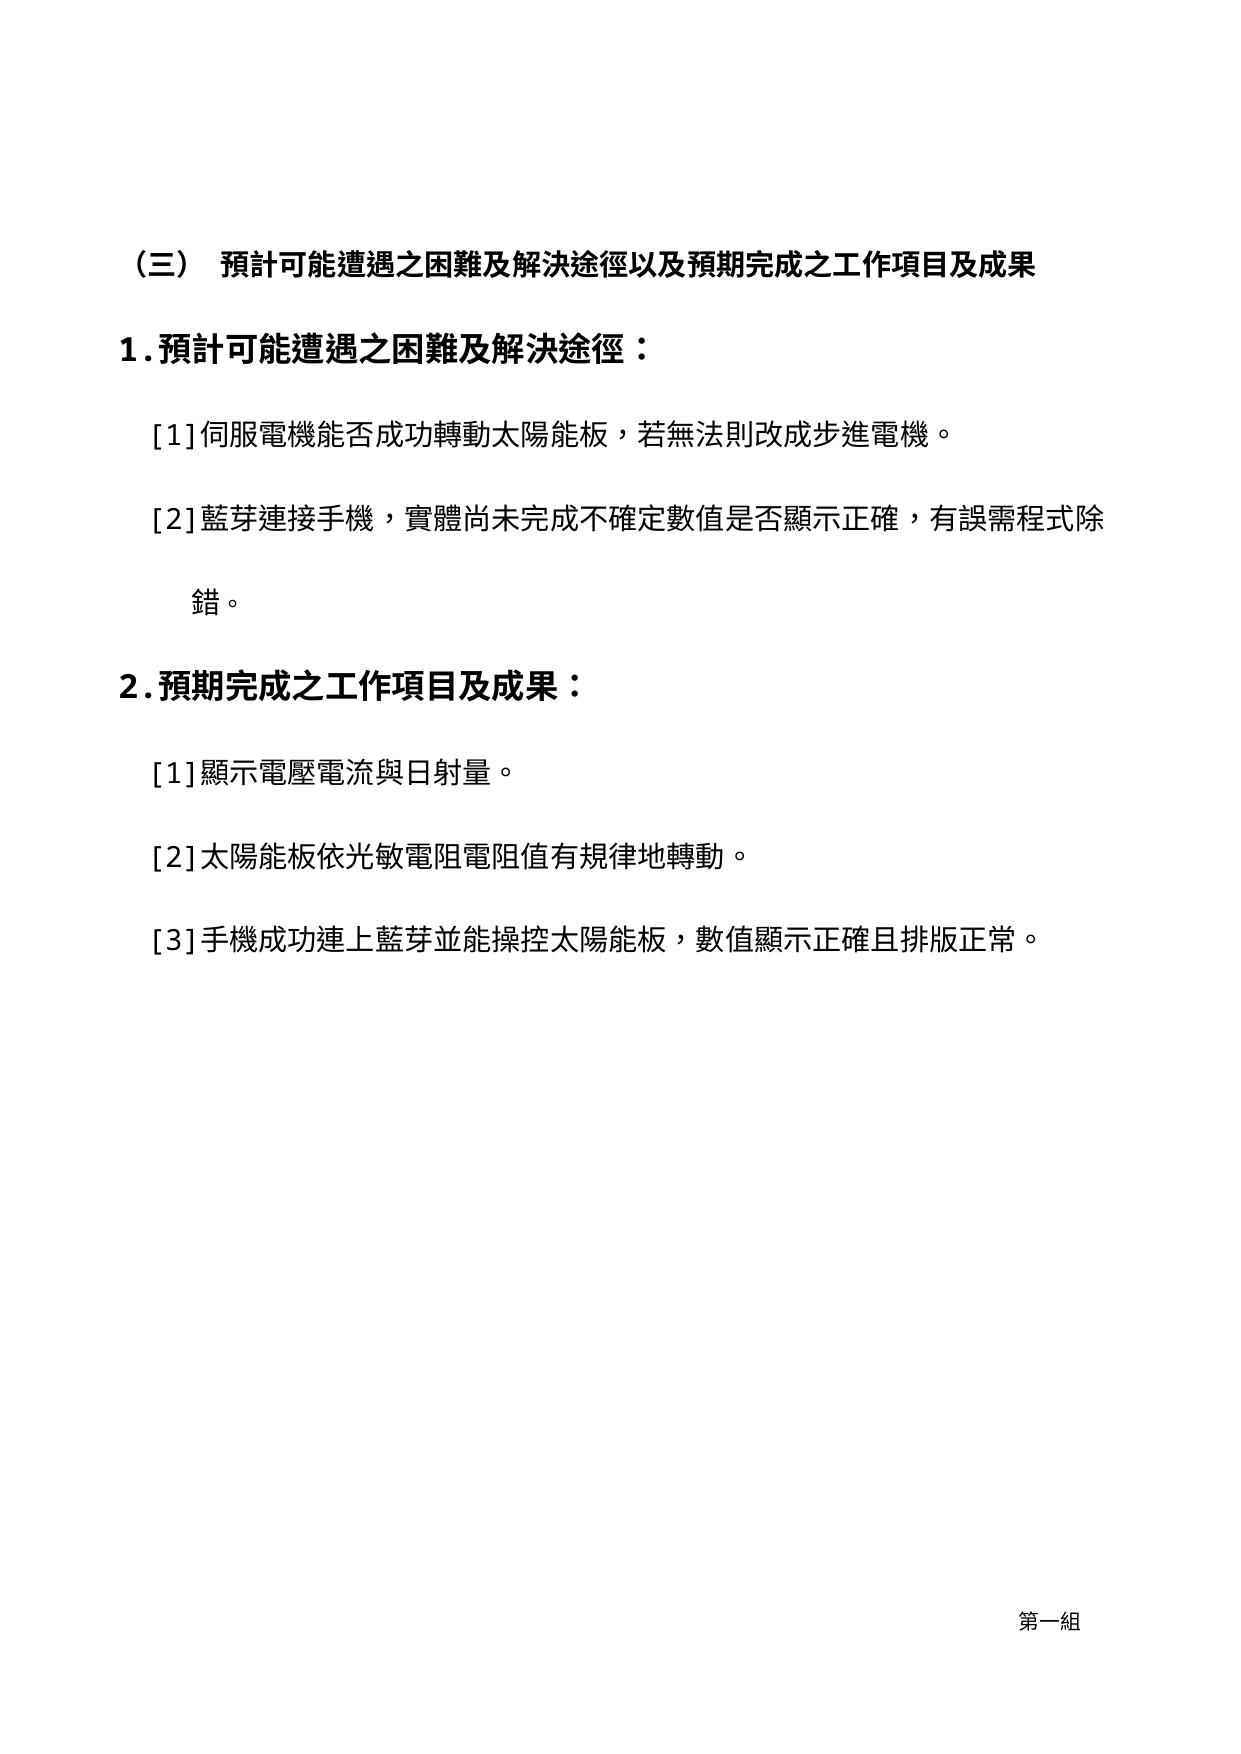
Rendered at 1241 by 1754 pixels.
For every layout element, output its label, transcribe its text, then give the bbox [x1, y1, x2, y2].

text 2.預期完成之工作項目及成果： [118, 642, 1080, 705]
text 錯。 [118, 559, 1122, 621]
text [2]太陽能板依光敏電阻電阻值有規律地轉動。 [118, 813, 1122, 875]
text [1]顯示電壓電流與日射量。 [118, 729, 1122, 792]
text [1]伺服電機能否成功轉動太陽能板，若無法則改成步進電機。 [118, 392, 1122, 454]
text [3]手機成功連上藍芽並能操控太陽能板，數值顯示正確且排版正常。 [118, 896, 1122, 959]
text [2]藍芽連接手機，實體尚未完成不確定數值是否顯示正確，有誤需程式除 [118, 475, 1122, 538]
text （三） 預計可能遭遇之困難及解決途徑以及預期完成之工作項目及成果 [118, 221, 1080, 284]
text 1.預計可能遭遇之困難及解決途徑： [118, 305, 1080, 367]
